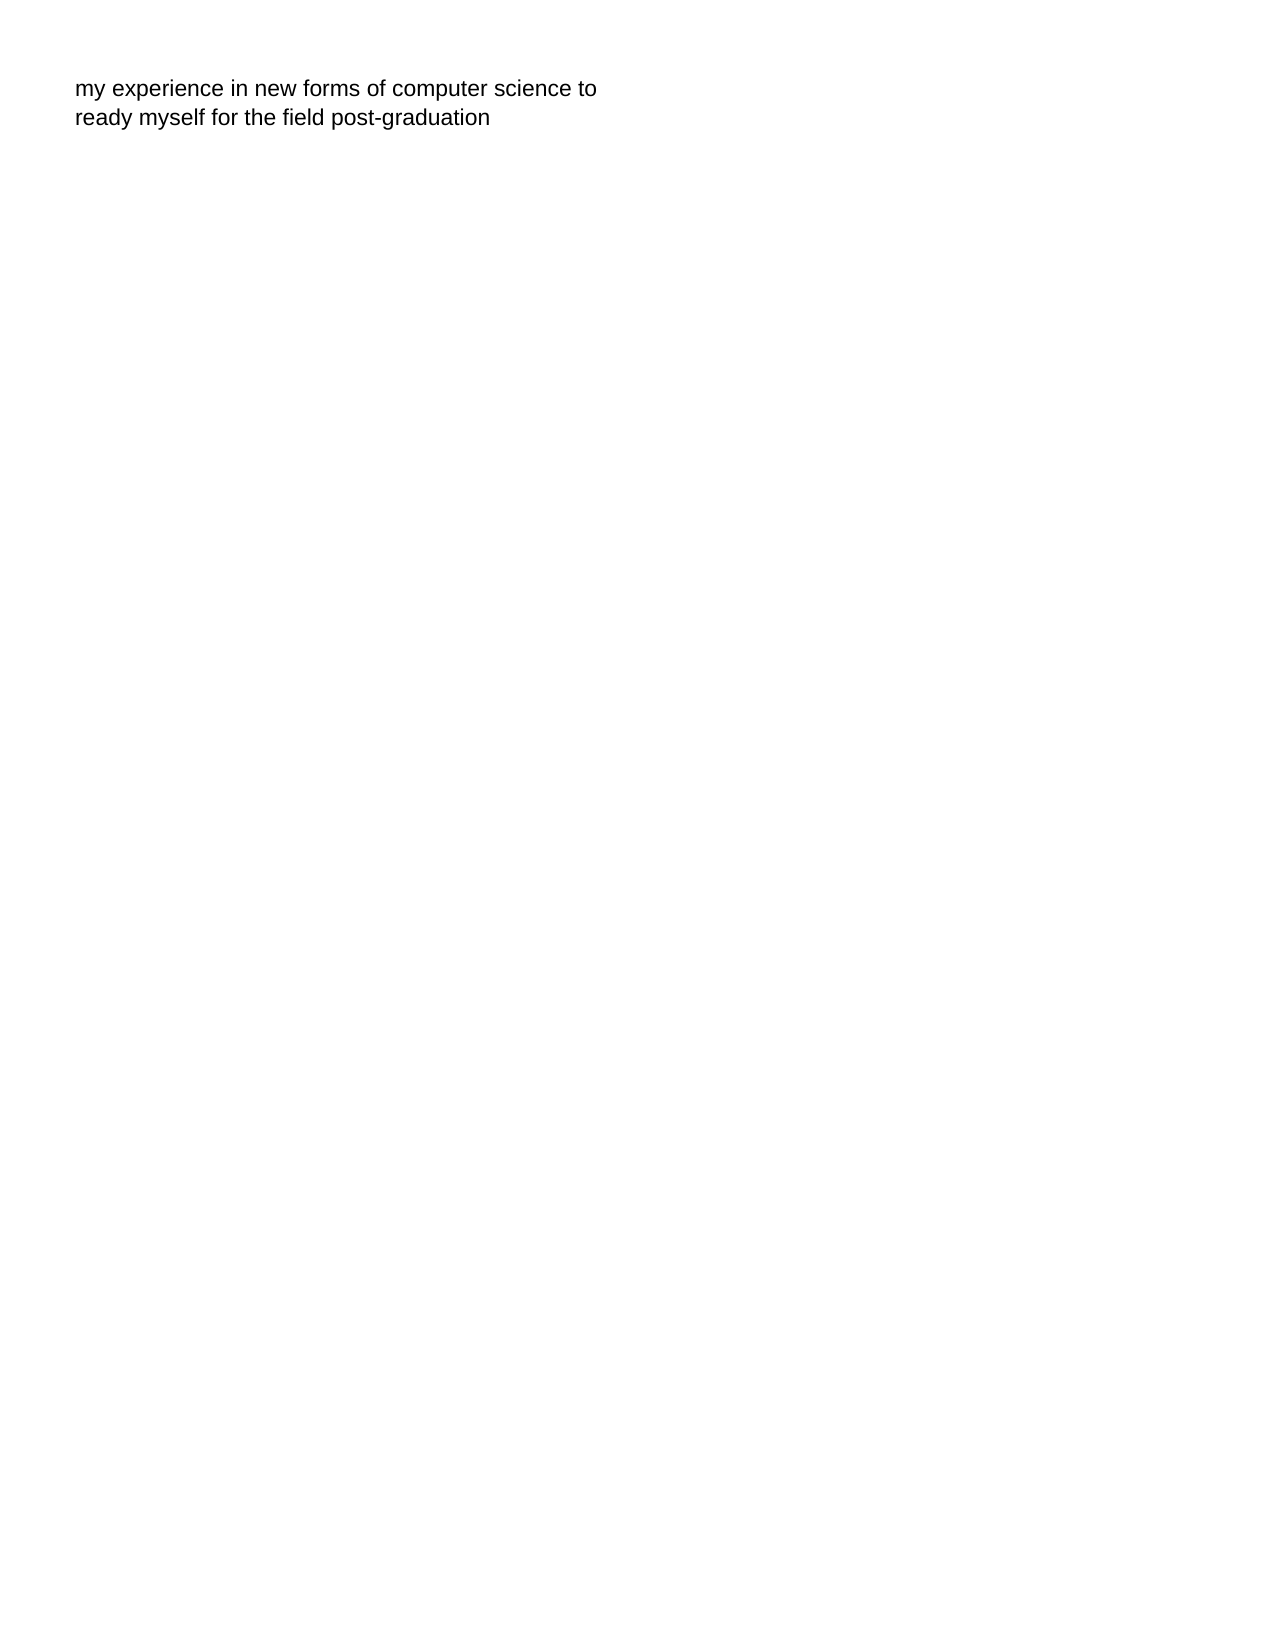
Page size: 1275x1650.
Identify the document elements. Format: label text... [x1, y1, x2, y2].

text my experience in new forms of computer science to ready myself for the field post-graduation [75, 75, 600, 130]
